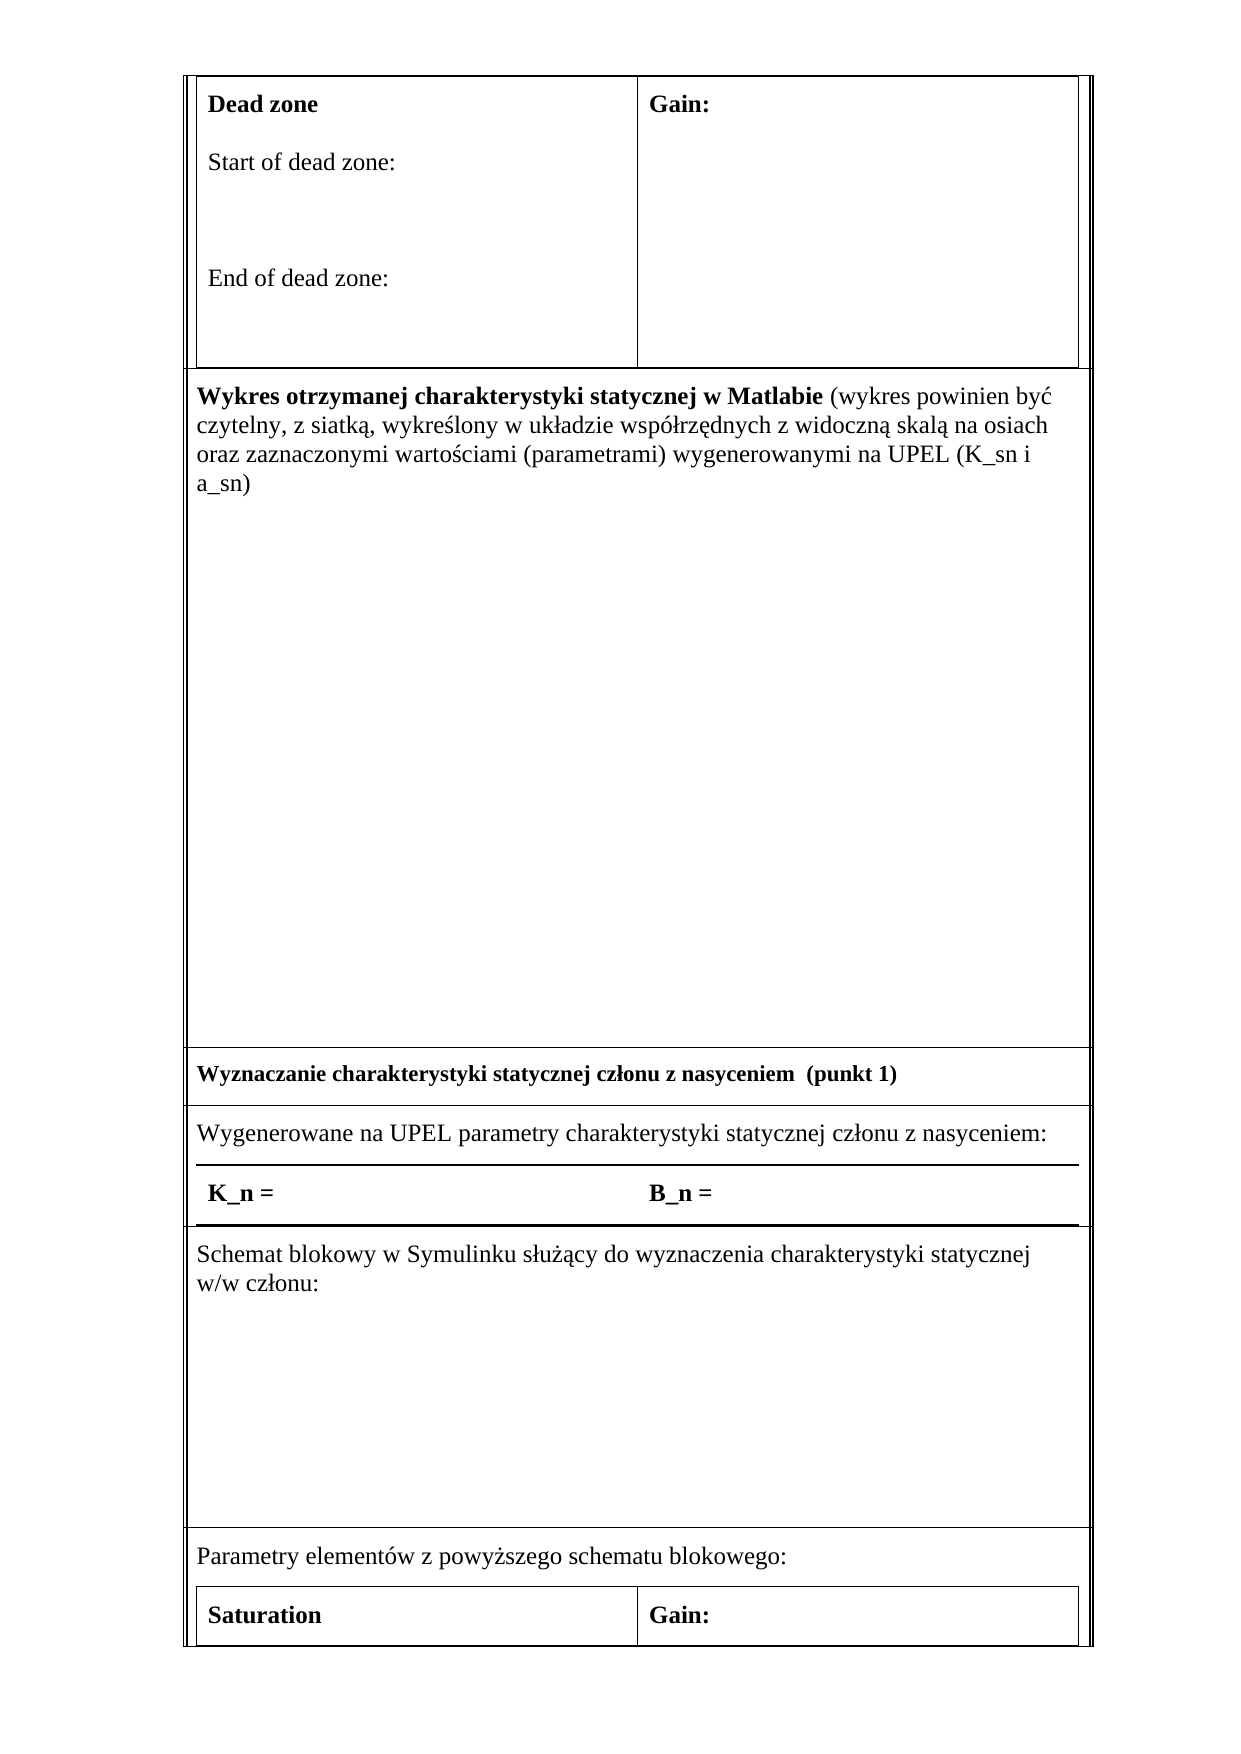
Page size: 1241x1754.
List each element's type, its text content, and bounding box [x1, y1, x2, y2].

table_header B_n = [638, 1166, 1079, 1224]
table_cell Parametry elementów z powyższego schematu blokowego: [188, 1528, 1089, 1646]
table_cell [188, 76, 196, 368]
table_header Gain: [638, 77, 1078, 367]
table_cell Schemat blokowy w Symulinku służący do wyznaczenia charakterystyki statycznej w/w członu: [188, 1227, 1089, 1527]
table_header Gain: [638, 1587, 1078, 1645]
table_header Saturation [197, 1587, 637, 1645]
table_cell Wygenerowane na UPEL parametry charakterystyki statycznej członu z nasyceniem: [188, 1106, 1089, 1226]
table_header Dead zone Start of dead zone: End of dead zone: [197, 77, 637, 367]
table_header K_n = [196, 1166, 638, 1224]
table_cell Wyznaczanie charakterystyki statycznej członu z nasyceniem (punkt 1) [188, 1048, 1089, 1105]
table_cell [1079, 76, 1089, 368]
table_cell Wykres otrzymanej charakterystyki statycznej w Matlabie (wykres powinien być czytelny, z siatką, wykreślony w układzie współrzędnych z widoczną skalą na osiach oraz zaznaczonymi wartościami (parametrami) wygenerowanymi na UPEL (K_sn i a_sn) [188, 369, 1089, 1047]
